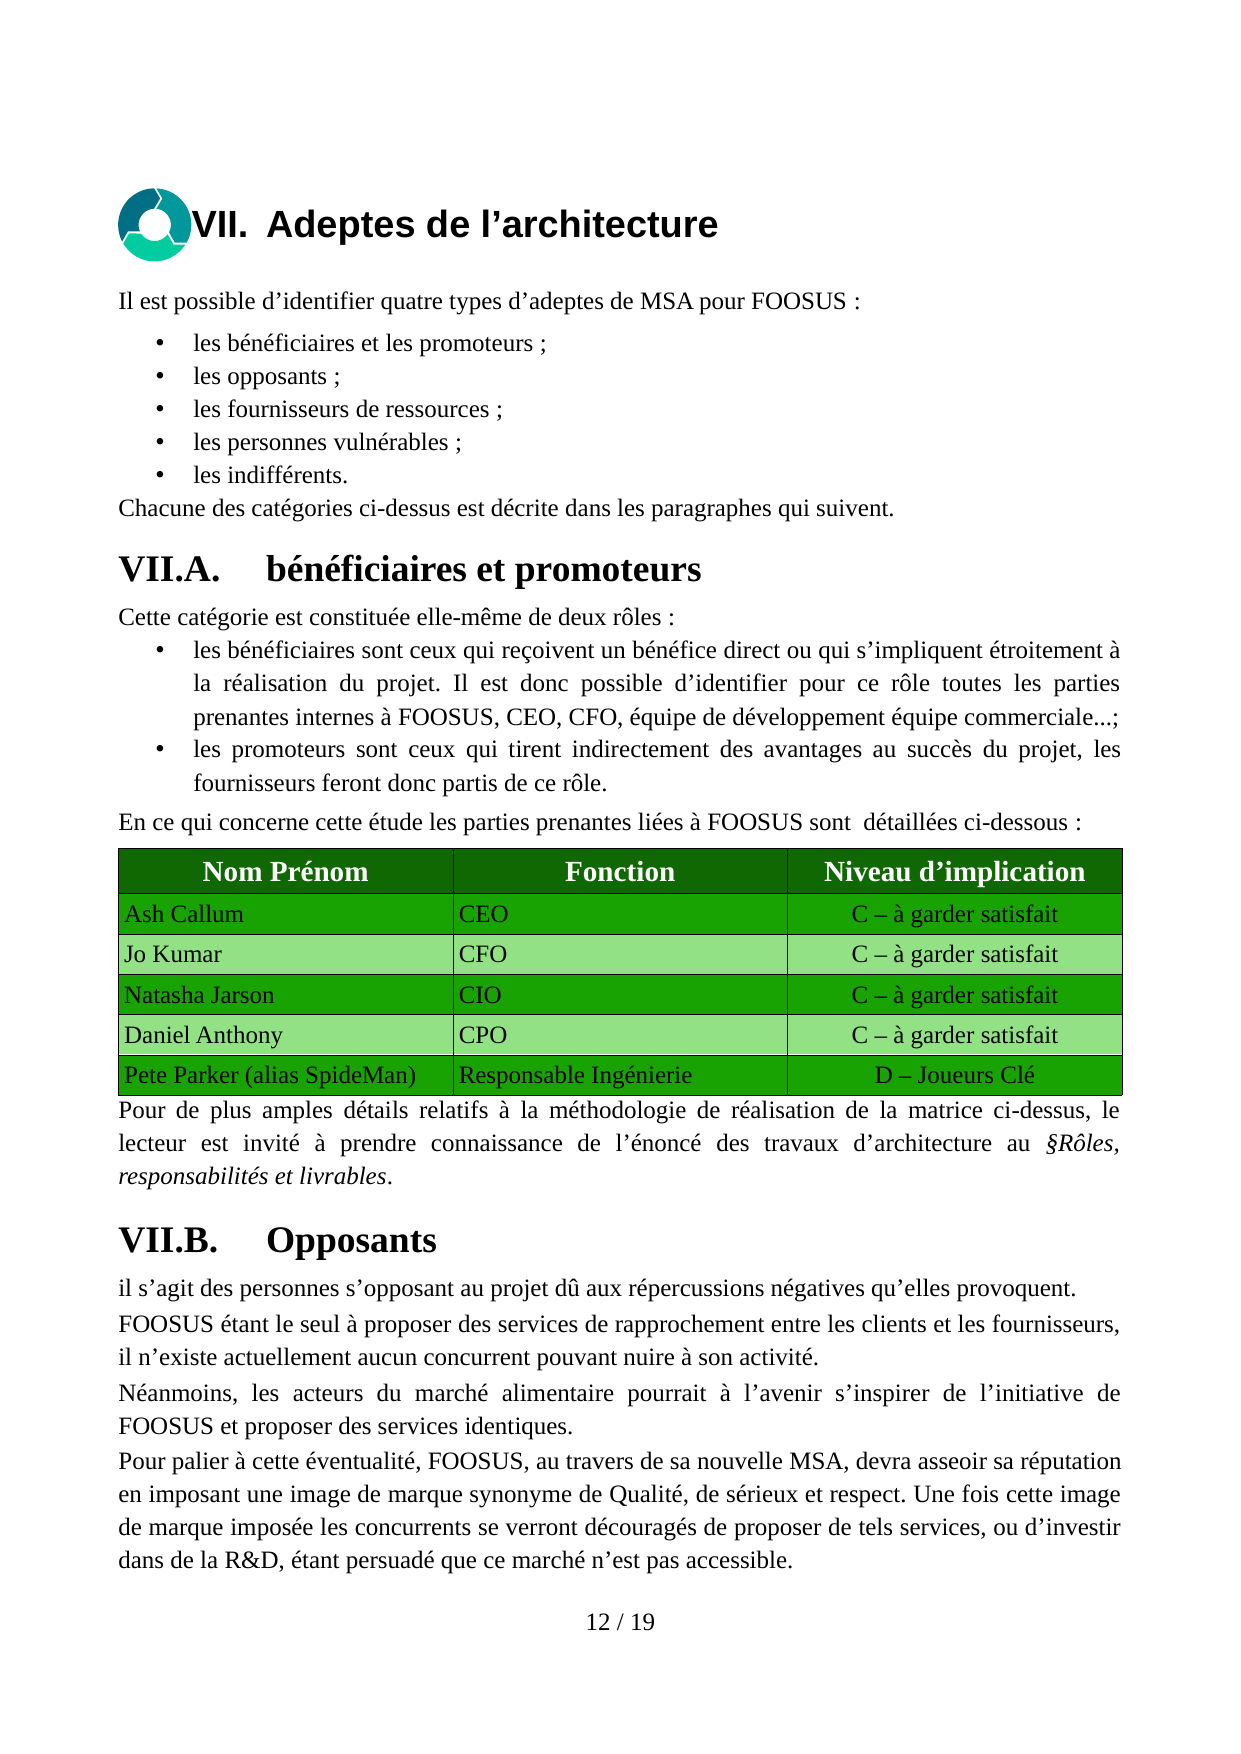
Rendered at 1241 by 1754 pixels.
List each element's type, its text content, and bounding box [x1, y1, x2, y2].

list les indifférents. [156, 460, 1122, 489]
subtitle Opposants [118, 1218, 1122, 1261]
table_cell CEO [454, 894, 787, 934]
text Pour palier à cette éventualité, FOOSUS, au travers de sa nouvelle MSA, devra asseoir sa réputation en imposant une image de marque synonyme de Qualité, de sérieux et respect. Une fois cette image de marque imposée les concurrents se verront découragés de proposer de tels services, ou d’investir dans de la R&D, étant persuadé que ce marché n’est pas accessible. [118, 1446, 1122, 1574]
table_header Nom Prénom [119, 849, 453, 893]
list les promoteurs sont ceux qui tirent indirectement des avantages au succès du projet, les fournisseurs feront donc partis de ce rôle. [156, 734, 1122, 796]
list les opposants ; [156, 361, 1122, 390]
text Pour de plus amples détails relatifs à la méthodologie de réalisation de la matrice ci-dessus, le lecteur est invité à prendre connaissance de l’énoncé des travaux d’architecture au §Rôles, responsabilités et livrables. [118, 1096, 1122, 1190]
text En ce qui concerne cette étude les parties prenantes liées à FOOSUS sont détaillées ci-dessous : [118, 807, 1122, 835]
list les personnes vulnérables ; [156, 427, 1122, 456]
text FOOSUS étant le seul à proposer des services de rapprochement entre les clients et les fournisseurs, il n’existe actuellement aucun concurrent pouvant nuire à son activité. [118, 1309, 1122, 1371]
subtitle Adeptes de l’architecture [173, 201, 1122, 245]
table_cell C – à garder satisfait [788, 935, 1122, 974]
text Il est possible d’identifier quatre types d’adeptes de MSA pour FOOSUS : [118, 286, 1122, 315]
list les bénéficiaires et les promoteurs ; [156, 328, 1122, 357]
subtitle [125, 208, 170, 240]
table_cell CFO [454, 935, 787, 974]
table_cell D – Joueurs Clé [788, 1056, 1122, 1095]
text Chacune des catégories ci-dessus est décrite dans les paragraphes qui suivent. [118, 493, 1122, 522]
table_cell Responsable Ingénierie [454, 1056, 787, 1095]
table_cell CPO [454, 1015, 787, 1054]
list les bénéficiaires sont ceux qui reçoivent un bénéfice direct ou qui s’impliquent étroitement à la réalisation du projet. Il est donc possible d’identifier pour ce rôle toutes les parties prenantes internes à FOOSUS, CEO, CFO, équipe de développement équipe commerciale...; [156, 636, 1122, 730]
table_cell CIO [454, 975, 787, 1014]
text Néanmoins, les acteurs du marché alimentaire pourrait à l’avenir s’inspirer de l’initiative de FOOSUS et proposer des services identiques. [118, 1378, 1122, 1439]
text il s’agit des personnes s’opposant au projet dû aux répercussions négatives qu’elles provoquent. [118, 1273, 1122, 1302]
table_cell Ash Callum [119, 894, 453, 934]
subtitle bénéficiaires et promoteurs [118, 547, 1122, 590]
list les fournisseurs de ressources ; [156, 394, 1122, 423]
table_cell C – à garder satisfait [788, 1015, 1122, 1054]
table_cell C – à garder satisfait [788, 975, 1122, 1014]
table_cell Jo Kumar [119, 935, 453, 974]
table_cell Pete Parker (alias SpideMan) [119, 1056, 453, 1095]
table_cell Daniel Anthony [119, 1015, 453, 1054]
table_cell Natasha Jarson [119, 975, 453, 1014]
table_header Fonction [454, 849, 787, 893]
table_cell C – à garder satisfait [788, 894, 1122, 934]
table_header Niveau d’implication [788, 849, 1122, 893]
text Cette catégorie est constituée elle-même de deux rôles : [118, 602, 1122, 631]
